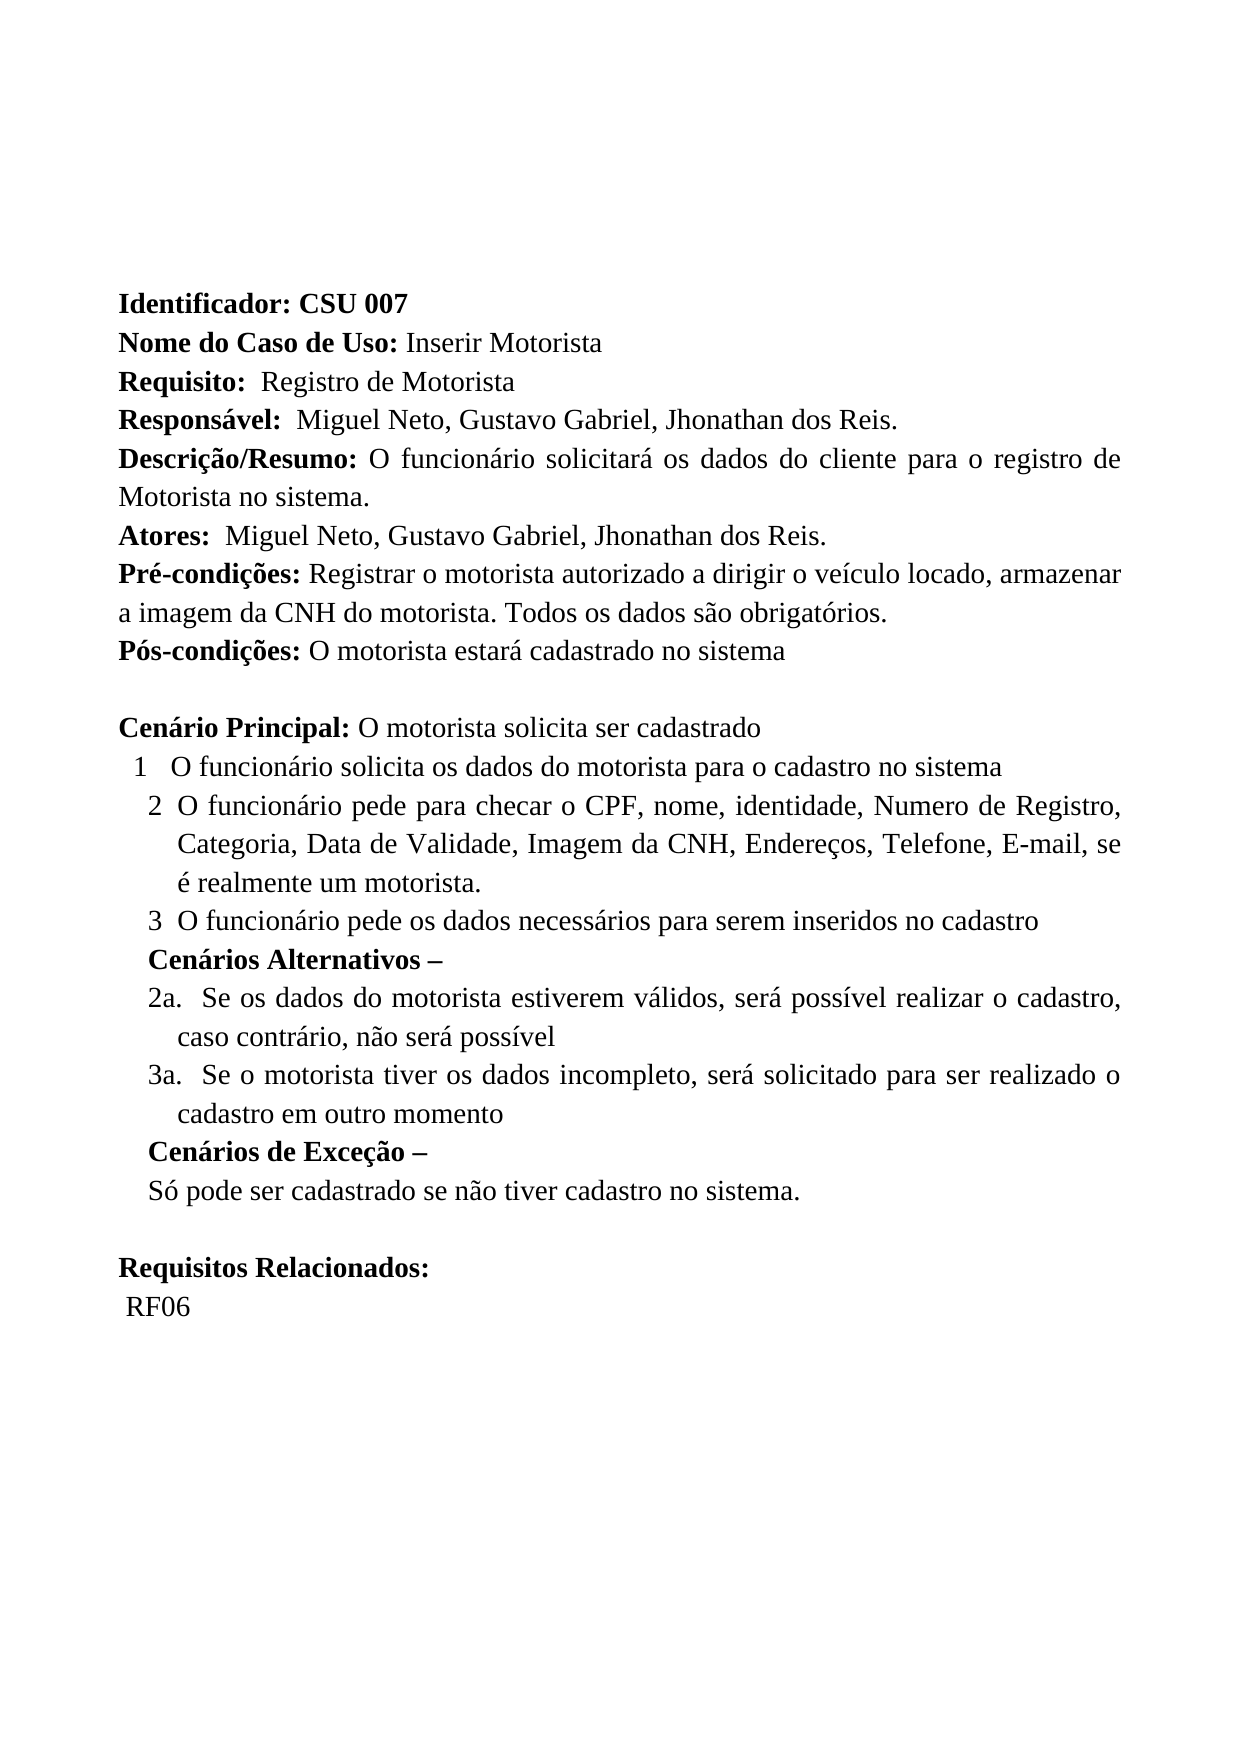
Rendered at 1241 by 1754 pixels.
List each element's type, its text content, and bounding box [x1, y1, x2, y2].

text Requisito: Registro de Motorista [118, 364, 1122, 397]
text Pré-condições: Registrar o motorista autorizado a dirigir o veículo locado, armazenar a imagem da CNH do motorista. Todos os dados são obrigatórios. [118, 556, 1122, 628]
text Atores: Miguel Neto, Gustavo Gabriel, Jhonathan dos Reis. [118, 518, 1122, 551]
list O funcionário solicita os dados do motorista para o cadastro no sistema [133, 749, 1122, 783]
list 2a. Se os dados do motorista estiverem válidos, será possível realizar o cadastro, caso contrário, não será possível [148, 980, 1122, 1052]
text Cenário Principal: O motorista solicita ser cadastrado [118, 711, 1122, 744]
text RF06 [118, 1289, 1122, 1322]
text Cenários Alternativos – [148, 942, 1122, 975]
text Pós-condições: O motorista estará cadastrado no sistema [118, 633, 1122, 667]
text Requisitos Relacionados: [118, 1250, 1122, 1284]
list O funcionário pede os dados necessários para serem inseridos no cadastro [148, 903, 1122, 937]
text Cenários de Exceção – [148, 1134, 1122, 1168]
text Só pode ser cadastrado se não tiver cadastro no sistema. [148, 1173, 1122, 1207]
list 3a. Se o motorista tiver os dados incompleto, será solicitado para ser realizado o cadastro em outro momento [148, 1057, 1122, 1129]
list O funcionário pede para checar o CPF, nome, identidade, Numero de Registro, Categoria, Data de Validade, Imagem da CNH, Endereços, Telefone, E-mail, se é realmente um motorista. [148, 788, 1122, 898]
text Identificador: CSU 007 [118, 287, 1122, 320]
text Nome do Caso de Uso: Inserir Motorista [118, 325, 1122, 359]
text Descrição/Resumo: O funcionário solicitará os dados do cliente para o registro de Motorista no sistema. [118, 441, 1122, 513]
text Responsável: Miguel Neto, Gustavo Gabriel, Jhonathan dos Reis. [118, 402, 1122, 436]
